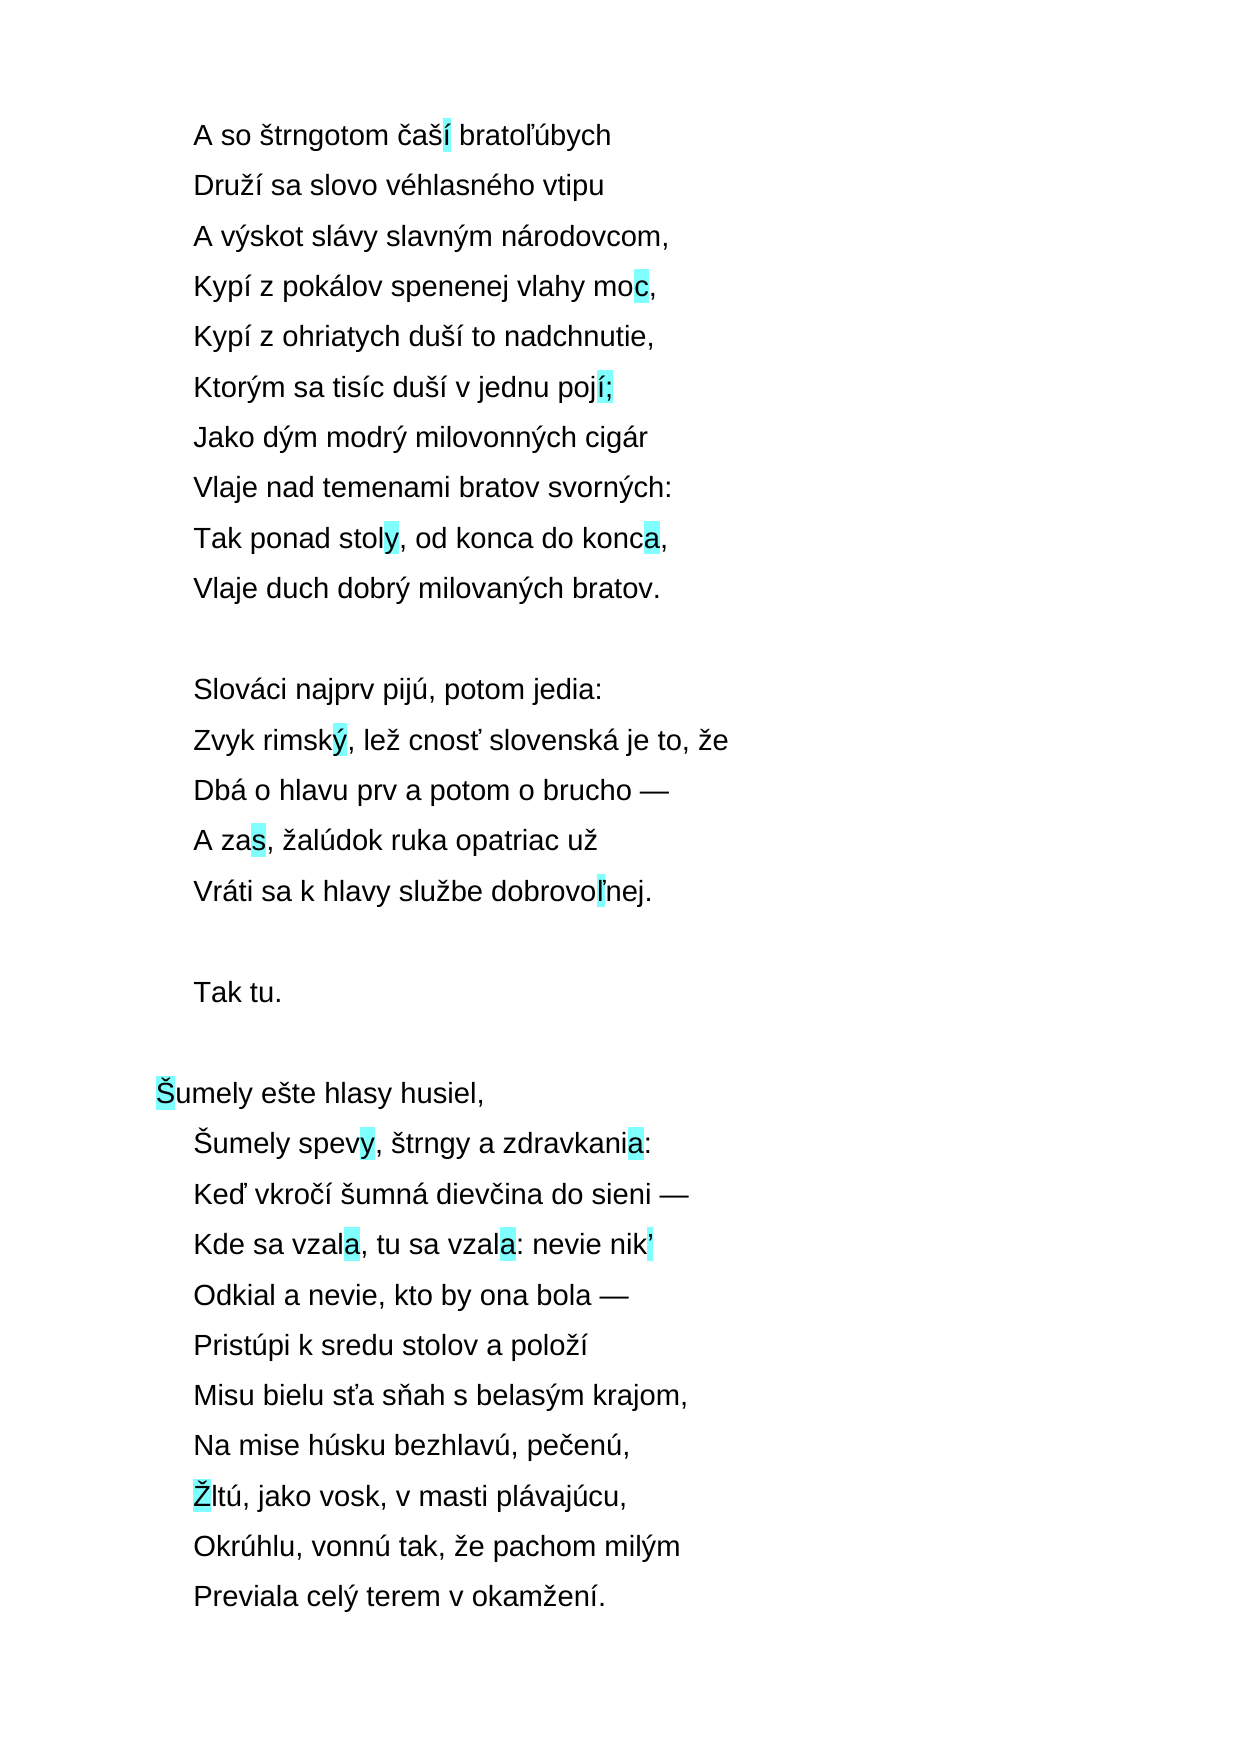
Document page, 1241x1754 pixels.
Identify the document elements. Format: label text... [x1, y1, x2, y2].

text Jako dým modrý milovonných cigár [156, 420, 1084, 453]
text A so štrngotom čaší bratoľúbych [156, 118, 1084, 152]
text Druží sa slovo véhlasného vtipu [156, 168, 1084, 202]
text Misu bielu sťa sňah s belasým krajom, [156, 1378, 1084, 1412]
text Ktorým sa tisíc duší v jednu pojí; [156, 370, 1084, 403]
text Previala celý terem v okamžení. [156, 1579, 1084, 1613]
text Vráti sa k hlavy službe dobrovoľnej. [156, 873, 1084, 907]
text A zas, žalúdok ruka opatriac už [156, 823, 1084, 857]
text Kypí z ohriatych duší to nadchnutie, [156, 319, 1084, 353]
text A výskot slávy slavným národovcom, [156, 219, 1084, 252]
text Keď vkročí šumná dievčina do sieni — [156, 1177, 1084, 1210]
text Okrúhlu, vonnú tak, že pachom milým [156, 1529, 1084, 1563]
text Žltú, jako vosk, v masti plávajúcu, [156, 1479, 1084, 1512]
text Šumely ešte hlasy husiel, [156, 1076, 1084, 1110]
text Vlaje duch dobrý milovaných bratov. [156, 571, 1084, 604]
text Vlaje nad temenami bratov svorných: [156, 470, 1084, 504]
text Zvyk rimský, lež cnosť slovenská je to, že [156, 723, 1084, 756]
text Kypí z pokálov spenenej vlahy moc, [156, 269, 1084, 303]
text Tak tu. [156, 975, 1084, 1008]
text Na mise húsku bezhlavú, pečenú, [156, 1428, 1084, 1462]
text Odkial a nevie, kto by ona bola — [156, 1277, 1084, 1311]
text Šumely spevy, štrngy a zdravkania: [156, 1127, 1084, 1160]
text Dbá o hlavu prv a potom o brucho — [156, 773, 1084, 806]
text Pristúpi k sredu stolov a položí [156, 1328, 1084, 1361]
text Slováci najprv pijú, potom jedia: [156, 672, 1084, 706]
text Kde sa vzala, tu sa vzala: nevie nik’ [156, 1227, 1084, 1261]
text Tak ponad stoly, od konca do konca, [156, 521, 1084, 554]
